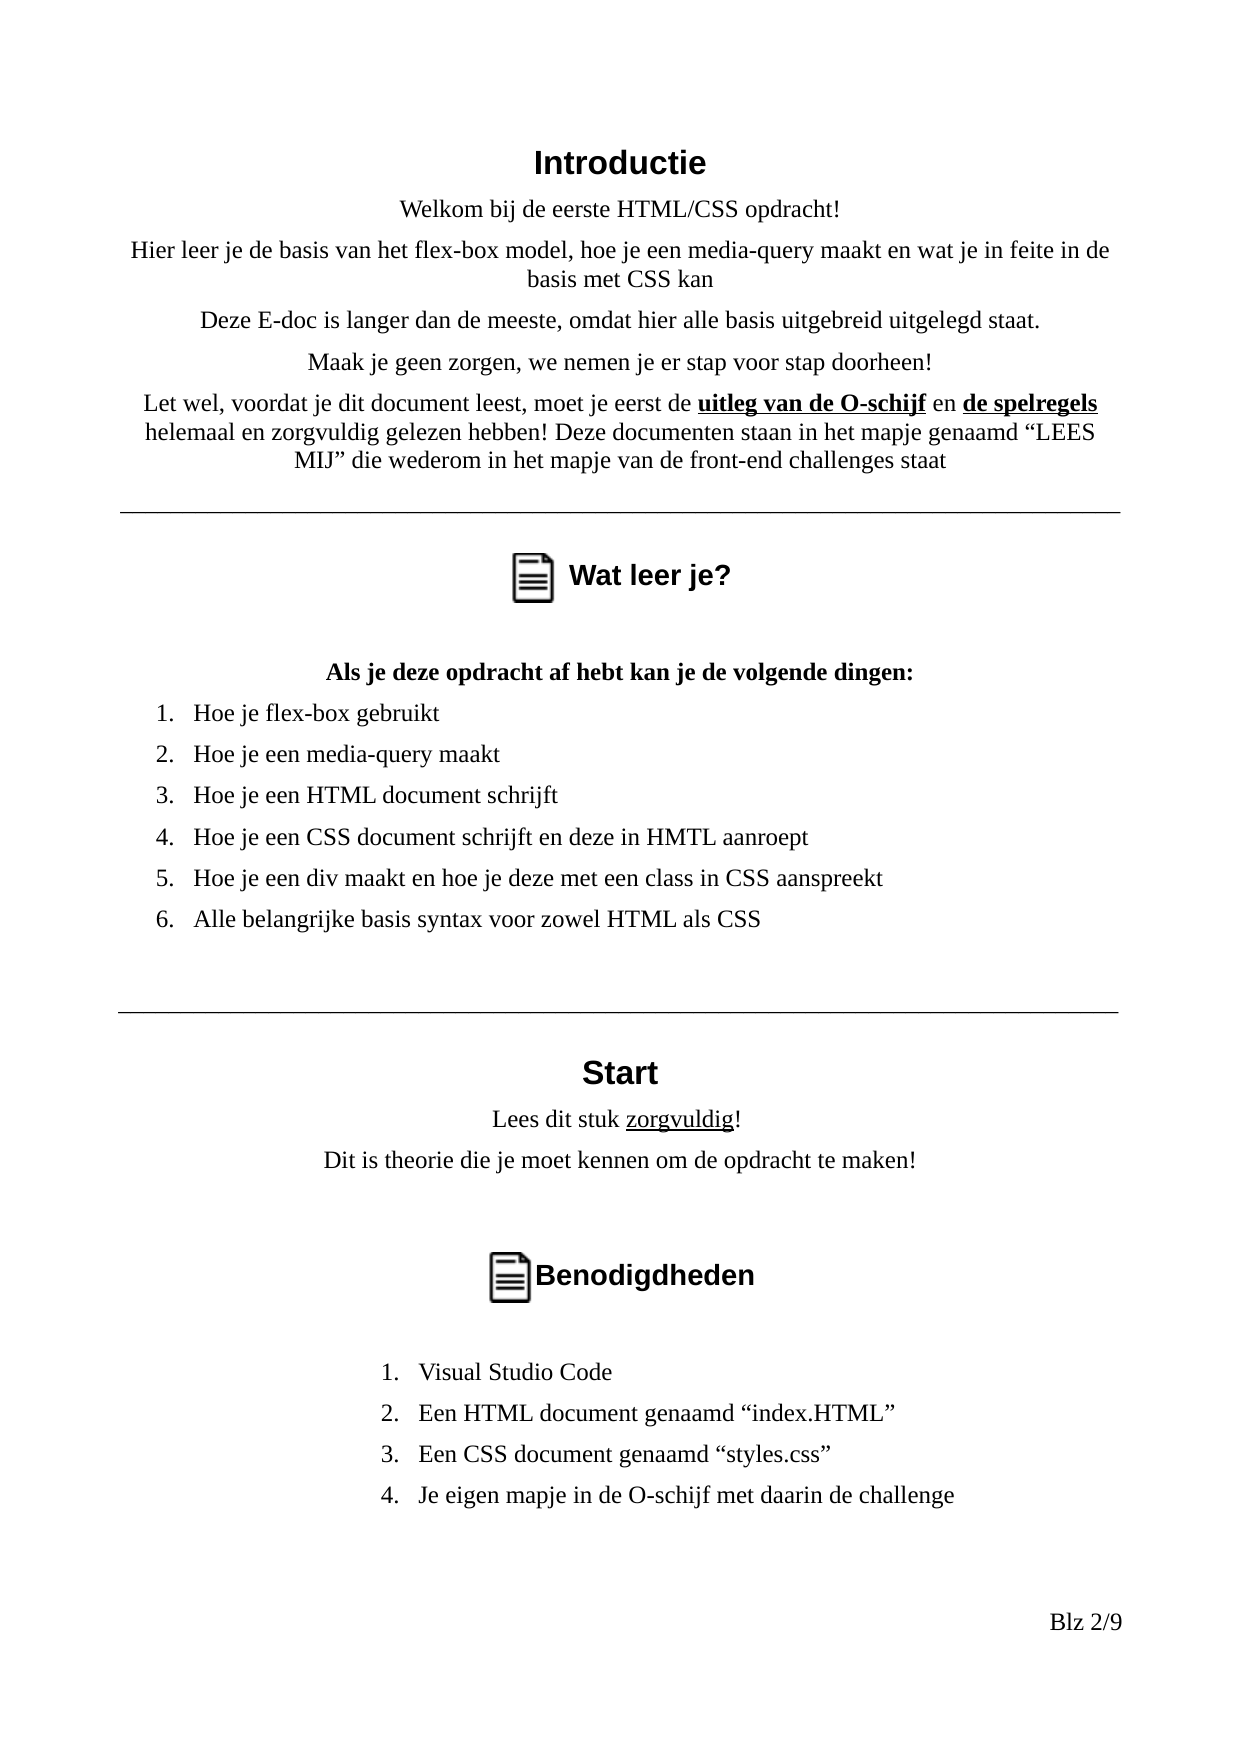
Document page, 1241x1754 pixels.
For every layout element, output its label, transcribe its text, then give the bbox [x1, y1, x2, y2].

subtitle Start [118, 1053, 1122, 1092]
list Een HTML document genaamd “index.HTML” [381, 1398, 1122, 1427]
text ________________________________________________________________________________ [118, 987, 1122, 1016]
text Hier leer je de basis van het flex-box model, hoe je een media-query maakt en wat je in feite in de basis met CSS kan [118, 236, 1122, 293]
text Maak je geen zorgen, we nemen je er stap voor stap doorheen! [118, 347, 1122, 376]
subtitle [118, 553, 508, 603]
subtitle Introductie [118, 143, 1122, 182]
text Als je deze opdracht af hebt kan je de volgende dingen: [118, 657, 1122, 686]
text ________________________________________________________________________________ [118, 487, 1122, 516]
picture [485, 1252, 536, 1303]
text Deze E-doc is langer dan de meeste, omdat hier alle basis uitgebreid uitgelegd staat. [118, 306, 1122, 334]
list Een CSS document genaamd “styles.css” [381, 1439, 1122, 1468]
text Lees dit stuk zorgvuldig! [118, 1104, 1122, 1133]
list Hoe je flex-box gebruikt [156, 698, 1122, 727]
subtitle [118, 1253, 485, 1303]
text Welkom bij de eerste HTML/CSS opdracht! [118, 194, 1122, 223]
list Je eigen mapje in de O-schijf met daarin de challenge [381, 1480, 1122, 1509]
subtitle Wat leer je? [559, 553, 1122, 603]
subtitle Benodigdheden [536, 1253, 1122, 1303]
list Hoe je een media-query maakt [156, 739, 1122, 768]
list Hoe je een CSS document schrijft en deze in HMTL aanroept [156, 822, 1122, 851]
list Hoe je een HTML document schrijft [156, 781, 1122, 809]
text Let wel, voordat je dit document leest, moet je eerst de uitleg van de O-schijf en de spelregels helemaal en zorgvuldig gelezen hebben! Deze documenten staan in het mapje genaamd “LEES MIJ” die wederom in het mapje van de front-end challenges staat [118, 388, 1122, 474]
list Visual Studio Code [381, 1357, 1122, 1385]
picture [508, 553, 559, 603]
list Hoe je een div maakt en hoe je deze met een class in CSS aanspreekt [156, 863, 1122, 892]
text Dit is theorie die je moet kennen om de opdracht te maken! [118, 1145, 1122, 1174]
list Alle belangrijke basis syntax voor zowel HTML als CSS [156, 904, 1122, 933]
